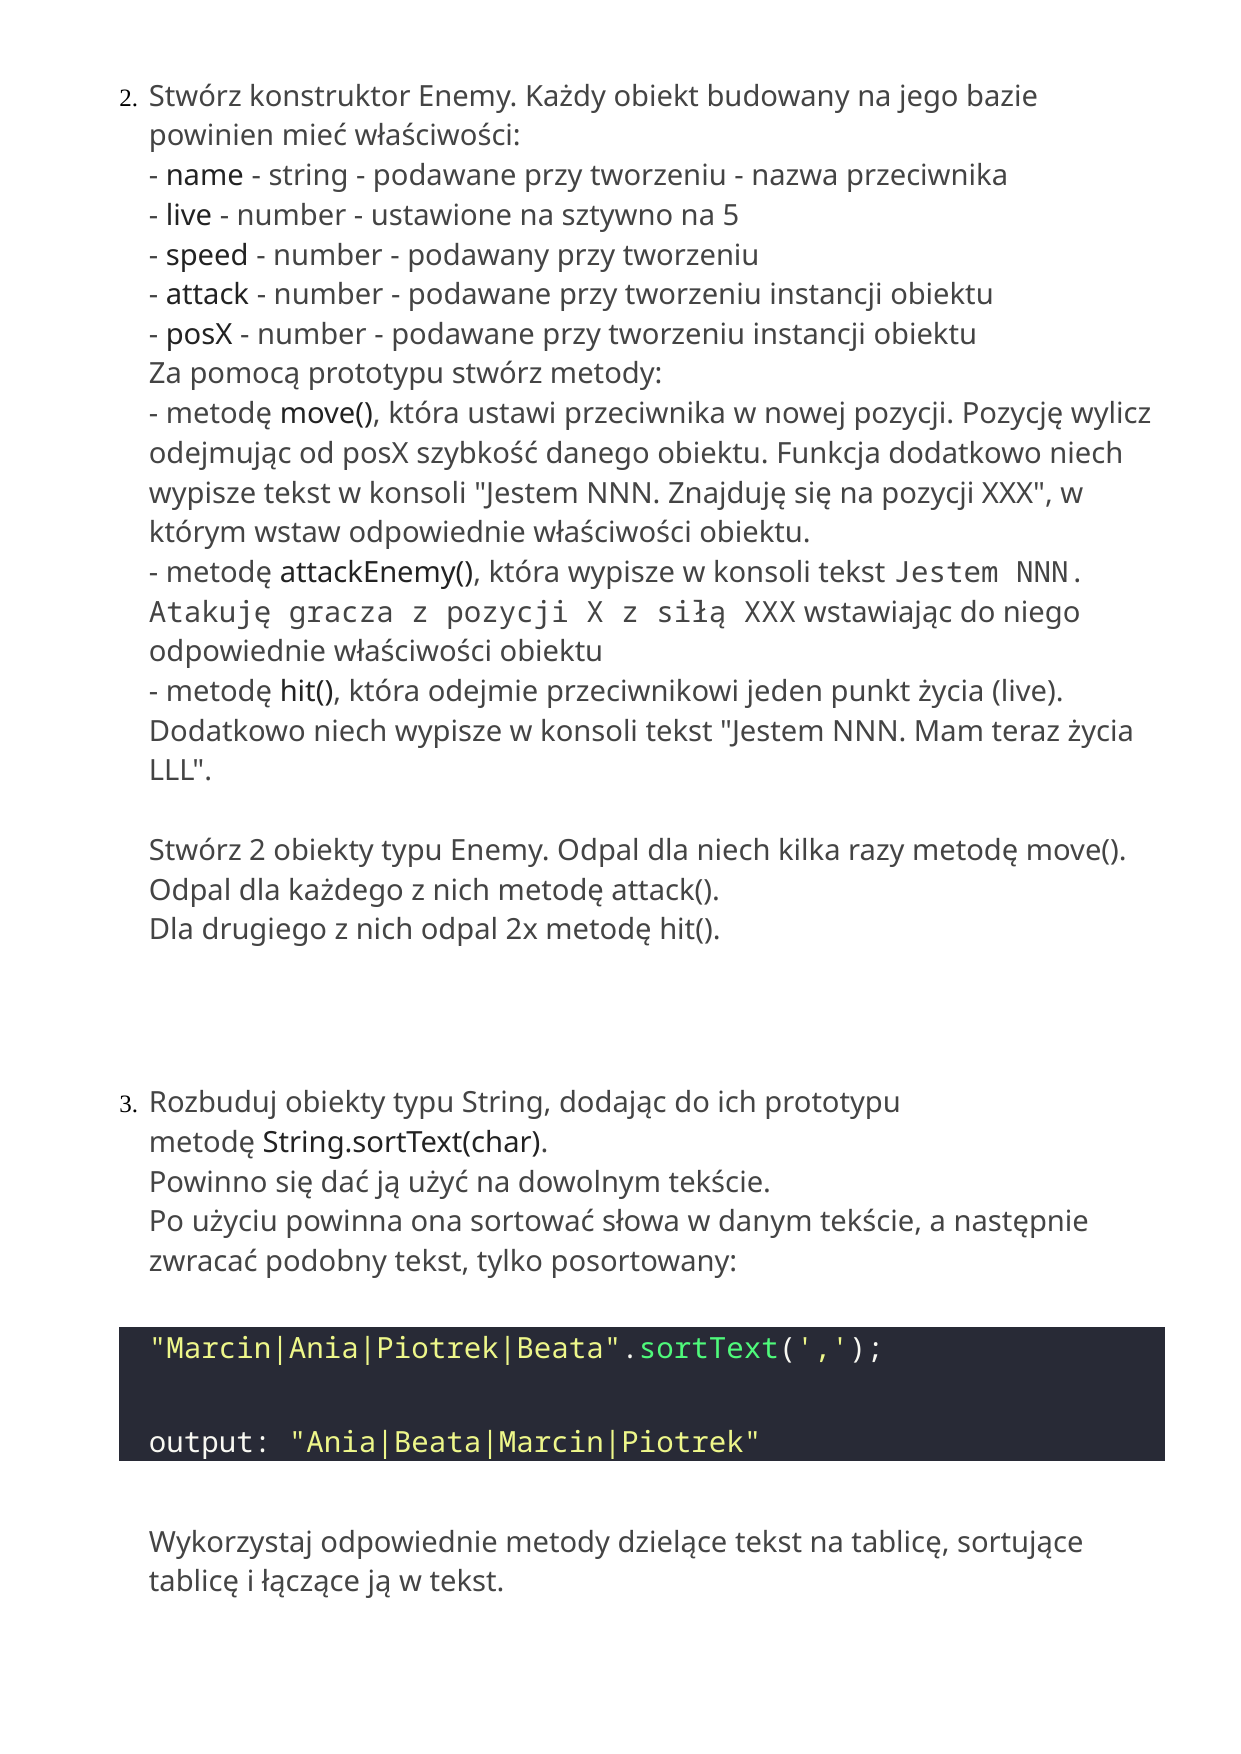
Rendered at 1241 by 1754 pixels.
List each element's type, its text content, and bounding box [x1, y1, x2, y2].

list "Marcin|Ania|Piotrek|Beata".sortText(','); [119, 1327, 1165, 1367]
list Rozbuduj obiekty typu String, dodając do ich prototypu metodę String.sortText(char). Powinno się dać ją użyć na dowolnym tekście. Po użyciu powinna ona sortować słowa w danym tekście, a następnie zwracać podobny tekst, tylko posortowany: [119, 1082, 1165, 1280]
list Wykorzystaj odpowiednie metody dzielące tekst na tablicę, sortujące tablicę i łączące ją w tekst. [119, 1521, 1165, 1600]
list Stwórz konstruktor Enemy. Każdy obiekt budowany na jego bazie powinien mieć właściwości: - name - string - podawane przy tworzeniu - nazwa przeciwnika - live - number - ustawione na sztywno na 5 - speed - number - podawany przy tworzeniu - attack - number - podawane przy tworzeniu instancji obiektu - posX - number - podawane przy tworzeniu instancji obiektu Za pomocą prototypu stwórz metody: - metodę move(), która ustawi przeciwnika w nowej pozycji. Pozycję wylicz odejmując od posX szybkość danego obiektu. Funkcja dodatkowo niech wypisze tekst w konsoli "Jestem NNN. Znajduję się na pozycji XXX", w którym wstaw odpowiednie właściwości obiektu. - metodę attackEnemy(), która wypisze w konsoli tekst Jestem NNN. Atakuję gracza z pozycji X z siłą XXX wstawiając do niego odpowiednie właściwości obiektu - metodę hit(), która odejmie przeciwnikowi jeden punkt życia (live). Dodatkowo niech wypisze w konsoli tekst "Jestem NNN. Mam teraz życia LLL". Stwórz 2 obiekty typu Enemy. Odpal dla niech kilka razy metodę move(). Odpal dla każdego z nich metodę attack(). Dla drugiego z nich odpal 2x metodę hit(). [119, 75, 1165, 948]
list output: "Ania|Beata|Marcin|Piotrek" [119, 1422, 1165, 1461]
